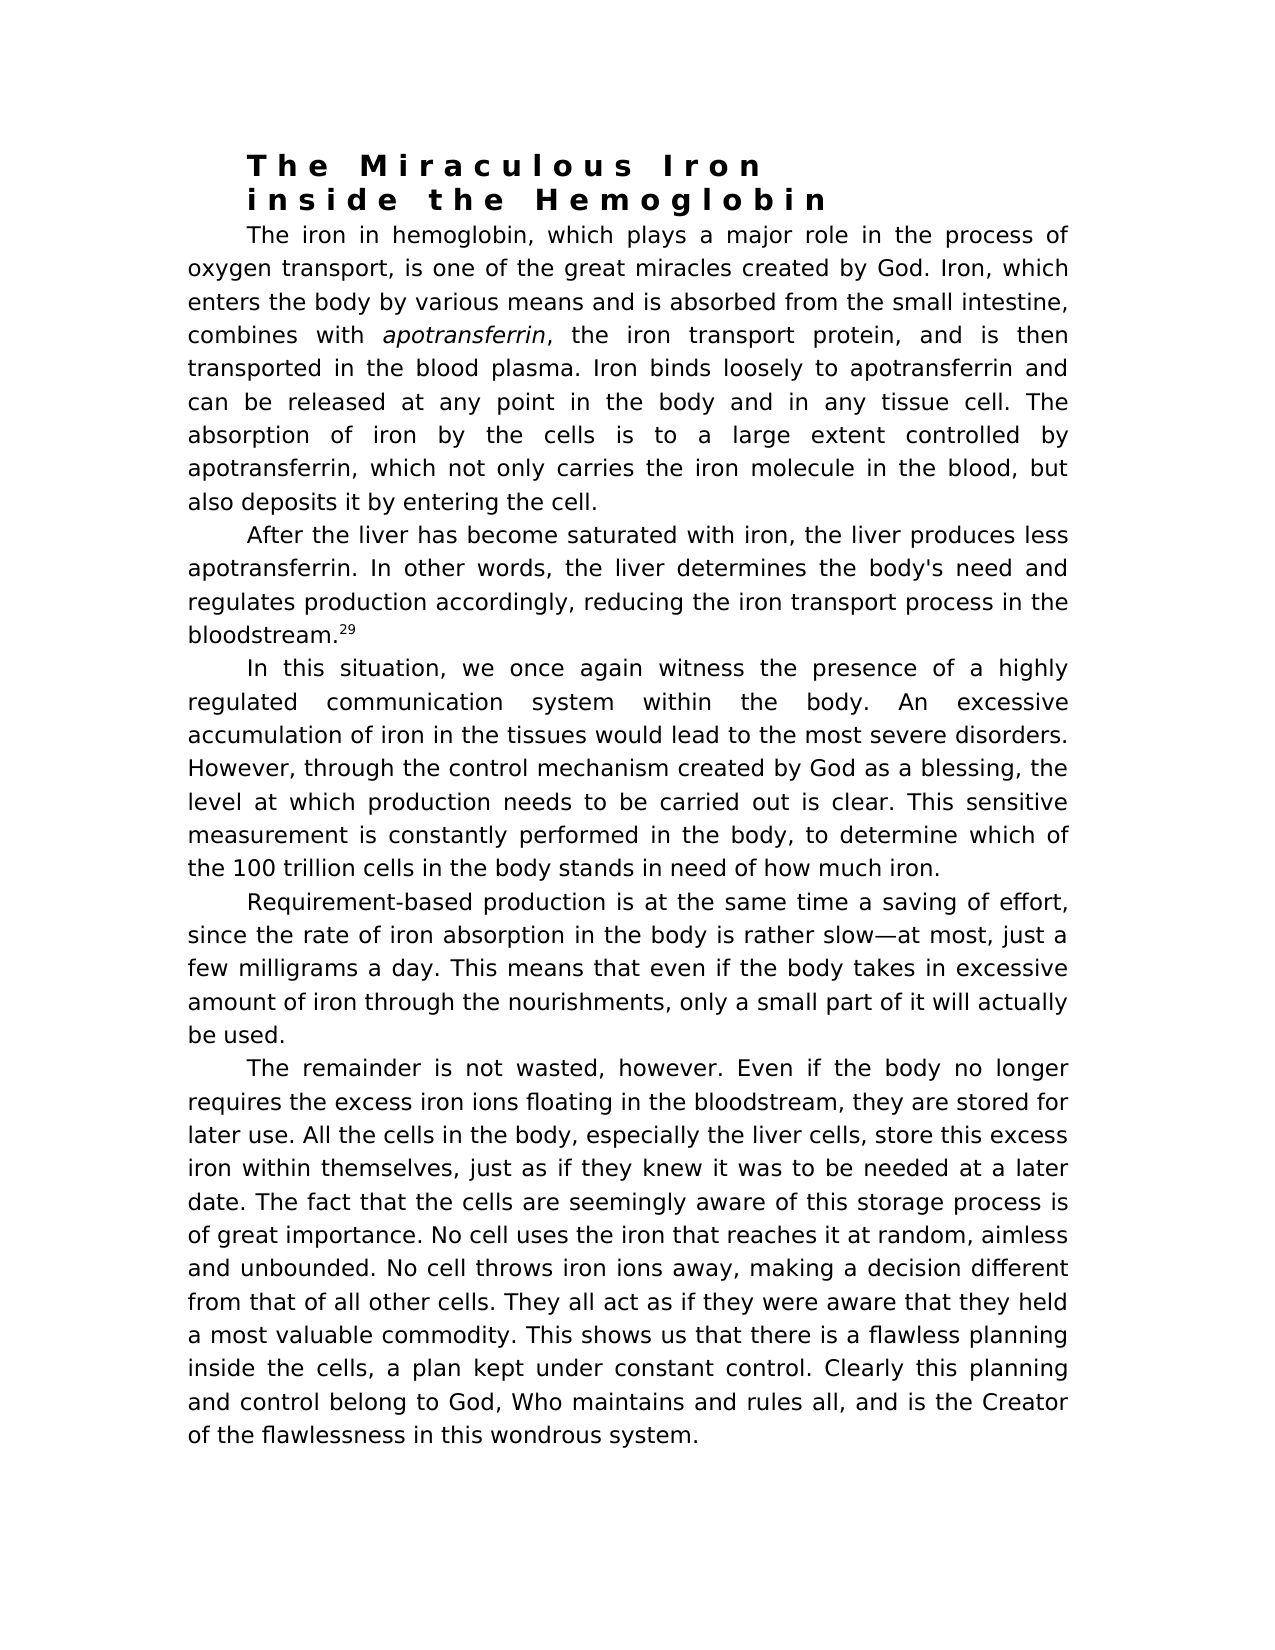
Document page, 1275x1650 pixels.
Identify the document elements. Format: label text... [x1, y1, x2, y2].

text The remainder is not wasted, however. Even if the body no longer requires the excess iron ions floating in the bloodstream, they are stored for later use. All the cells in the body, especially the liver cells, store this excess iron within themselves, just as if they knew it was to be needed at a later date. The fact that the cells are seemingly aware of this storage process is of great importance. No cell uses the iron that reaches it at random, aimless and unbounded. No cell throws iron ions away, making a decision different from that of all other cells. They all act as if they were aware that they held a most valuable commodity. This shows us that there is a flawless planning inside the cells, a plan kept under constant control. Clearly this planning and control belong to God, Who maintains and rules all, and is the Creator of the flawlessness in this wondrous system. [187, 1050, 1070, 1450]
text The Miraculous Iron [187, 150, 1070, 183]
text After the liver has become saturated with iron, the liver produces less apotransferrin. In other words, the liver determines the body's need and regulates production accordingly, reducing the iron transport process in the bloodstream.29 [187, 517, 1070, 650]
text The iron in hemoglobin, which plays a major role in the process of oxygen transport, is one of the great miracles created by God. Iron, which enters the body by various means and is absorbed from the small intestine, combines with apotransferrin, the iron transport protein, and is then transported in the blood plasma. Iron binds loosely to apotransferrin and can be released at any point in the body and in any tissue cell. The absorption of iron by the cells is to a large extent controlled by apotransferrin, which not only carries the iron molecule in the blood, but also deposits it by entering the cell. [187, 217, 1070, 517]
text inside the Hemoglobin [187, 183, 1070, 217]
text Requirement-based production is at the same time a saving of effort, since the rate of iron absorption in the body is rather slow—at most, just a few milligrams a day. This means that even if the body takes in excessive amount of iron through the nourishments, only a small part of it will actually be used. [187, 883, 1070, 1050]
text In this situation, we once again witness the presence of a highly regulated communication system within the body. An excessive accumulation of iron in the tissues would lead to the most severe disorders. However, through the control mechanism created by God as a blessing, the level at which production needs to be carried out is clear. This sensitive measurement is constantly performed in the body, to determine which of the 100 trillion cells in the body stands in need of how much iron. [187, 650, 1070, 883]
